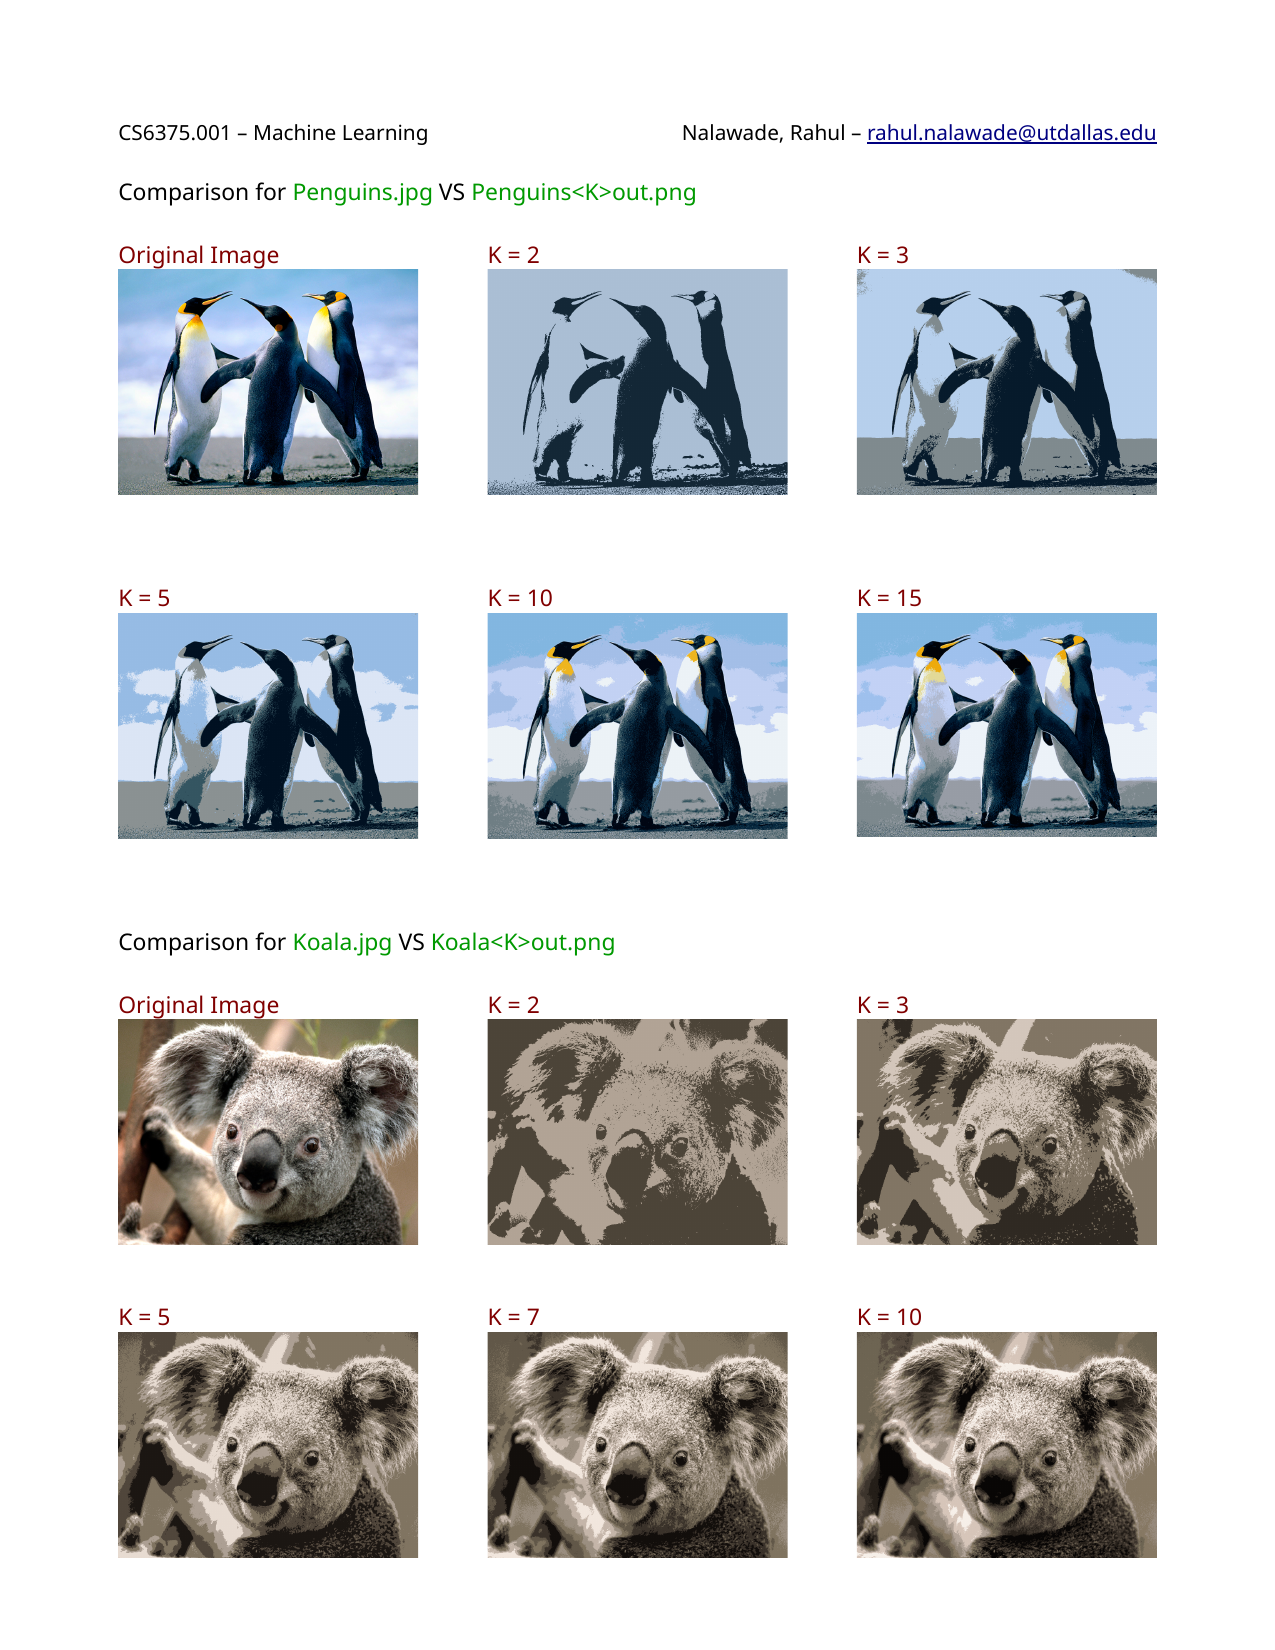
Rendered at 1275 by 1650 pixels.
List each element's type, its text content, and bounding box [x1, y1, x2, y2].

text Comparison for Koala.jpg VS Koala<K>out.png [118, 926, 1157, 957]
text K = 5 K = 10 K = 15 [118, 582, 1157, 613]
picture [856, 1332, 1157, 1558]
text Original Image K = 2 K = 3 [118, 988, 1157, 1020]
text Original Image K = 2 K = 3 [118, 238, 1157, 270]
picture [487, 613, 788, 839]
picture [856, 1019, 1157, 1245]
picture [487, 1332, 788, 1558]
picture [487, 1019, 788, 1245]
picture [118, 1332, 419, 1558]
text Comparison for Penguins.jpg VS Penguins<K>out.png [118, 176, 1157, 207]
picture [118, 1019, 419, 1245]
picture [118, 613, 419, 839]
text K = 5 K = 7 K = 10 [118, 1301, 1157, 1332]
picture [487, 269, 788, 495]
picture [856, 269, 1157, 495]
picture [118, 269, 419, 495]
picture [856, 613, 1157, 837]
